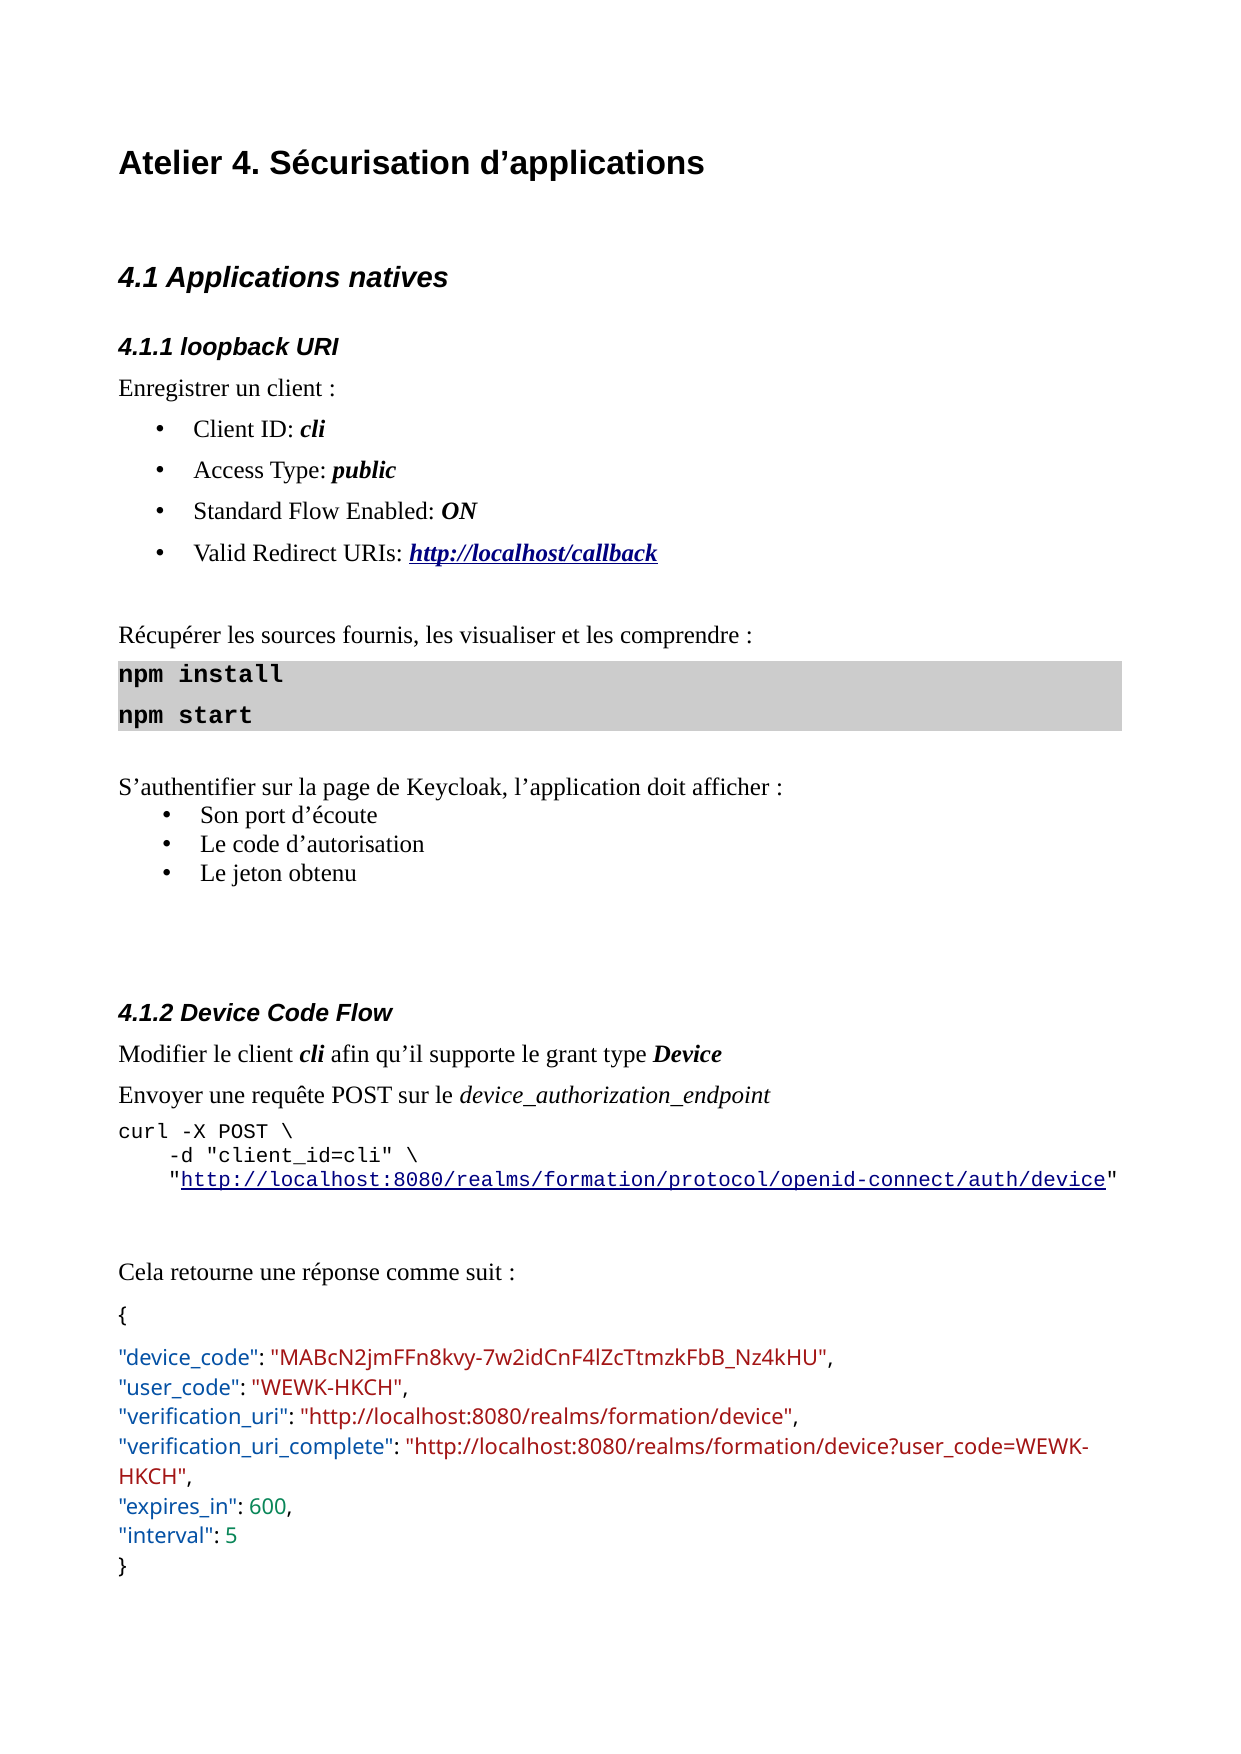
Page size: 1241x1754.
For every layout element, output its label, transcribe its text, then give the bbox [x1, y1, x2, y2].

text Enregistrer un client : [118, 373, 1122, 401]
text } [118, 1550, 1122, 1580]
text curl -X POST \ [118, 1122, 1122, 1145]
text S’authentifier sur la page de Keycloak, l’application doit afficher : [118, 772, 1122, 801]
text Récupérer les sources fournis, les visualiser et les comprendre : [118, 620, 1122, 649]
text "user_code": "WEWK-HKCH", [118, 1372, 1122, 1401]
text { [118, 1299, 1122, 1328]
list Valid Redirect URIs: http://localhost/callback [156, 538, 1122, 566]
text "expires_in": 600, [118, 1491, 1122, 1521]
text "device_code": "MABcN2jmFFn8kvy-7w2idCnF4lZcTtmzkFbB_Nz4kHU", [118, 1342, 1122, 1372]
text "interval": 5 [118, 1521, 1122, 1550]
list Client ID: cli [156, 414, 1122, 443]
text "verification_uri_complete": "http://localhost:8080/realms/formation/device?user_code=WEWK-HKCH", [118, 1431, 1122, 1491]
text npm install [118, 661, 1122, 690]
subtitle 4.1.2 Device Code Flow [118, 998, 1122, 1027]
text Modifier le client cli afin qu’il supporte le grant type Device [118, 1039, 1122, 1068]
text Cela retourne une réponse comme suit : [118, 1257, 1122, 1286]
list Standard Flow Enabled: ON [156, 496, 1122, 525]
list Son port d’écoute [162, 801, 1122, 829]
list Access Type: public [156, 455, 1122, 484]
list Le jeton obtenu [162, 858, 1122, 887]
text "http://localhost:8080/realms/formation/protocol/openid-connect/auth/device" [118, 1169, 1122, 1192]
text -d "client_id=cli" \ [118, 1145, 1122, 1169]
text "verification_uri": "http://localhost:8080/realms/formation/device", [118, 1401, 1122, 1431]
subtitle 4.1 Applications natives [118, 261, 1122, 294]
text Envoyer une requête POST sur le device_authorization_endpoint [118, 1080, 1122, 1109]
text npm start [118, 702, 1122, 731]
subtitle 4.1.1 loopback URI [118, 332, 1122, 360]
list Le code d’autorisation [162, 829, 1122, 858]
subtitle Atelier 4. Sécurisation d’applications [118, 143, 1122, 182]
